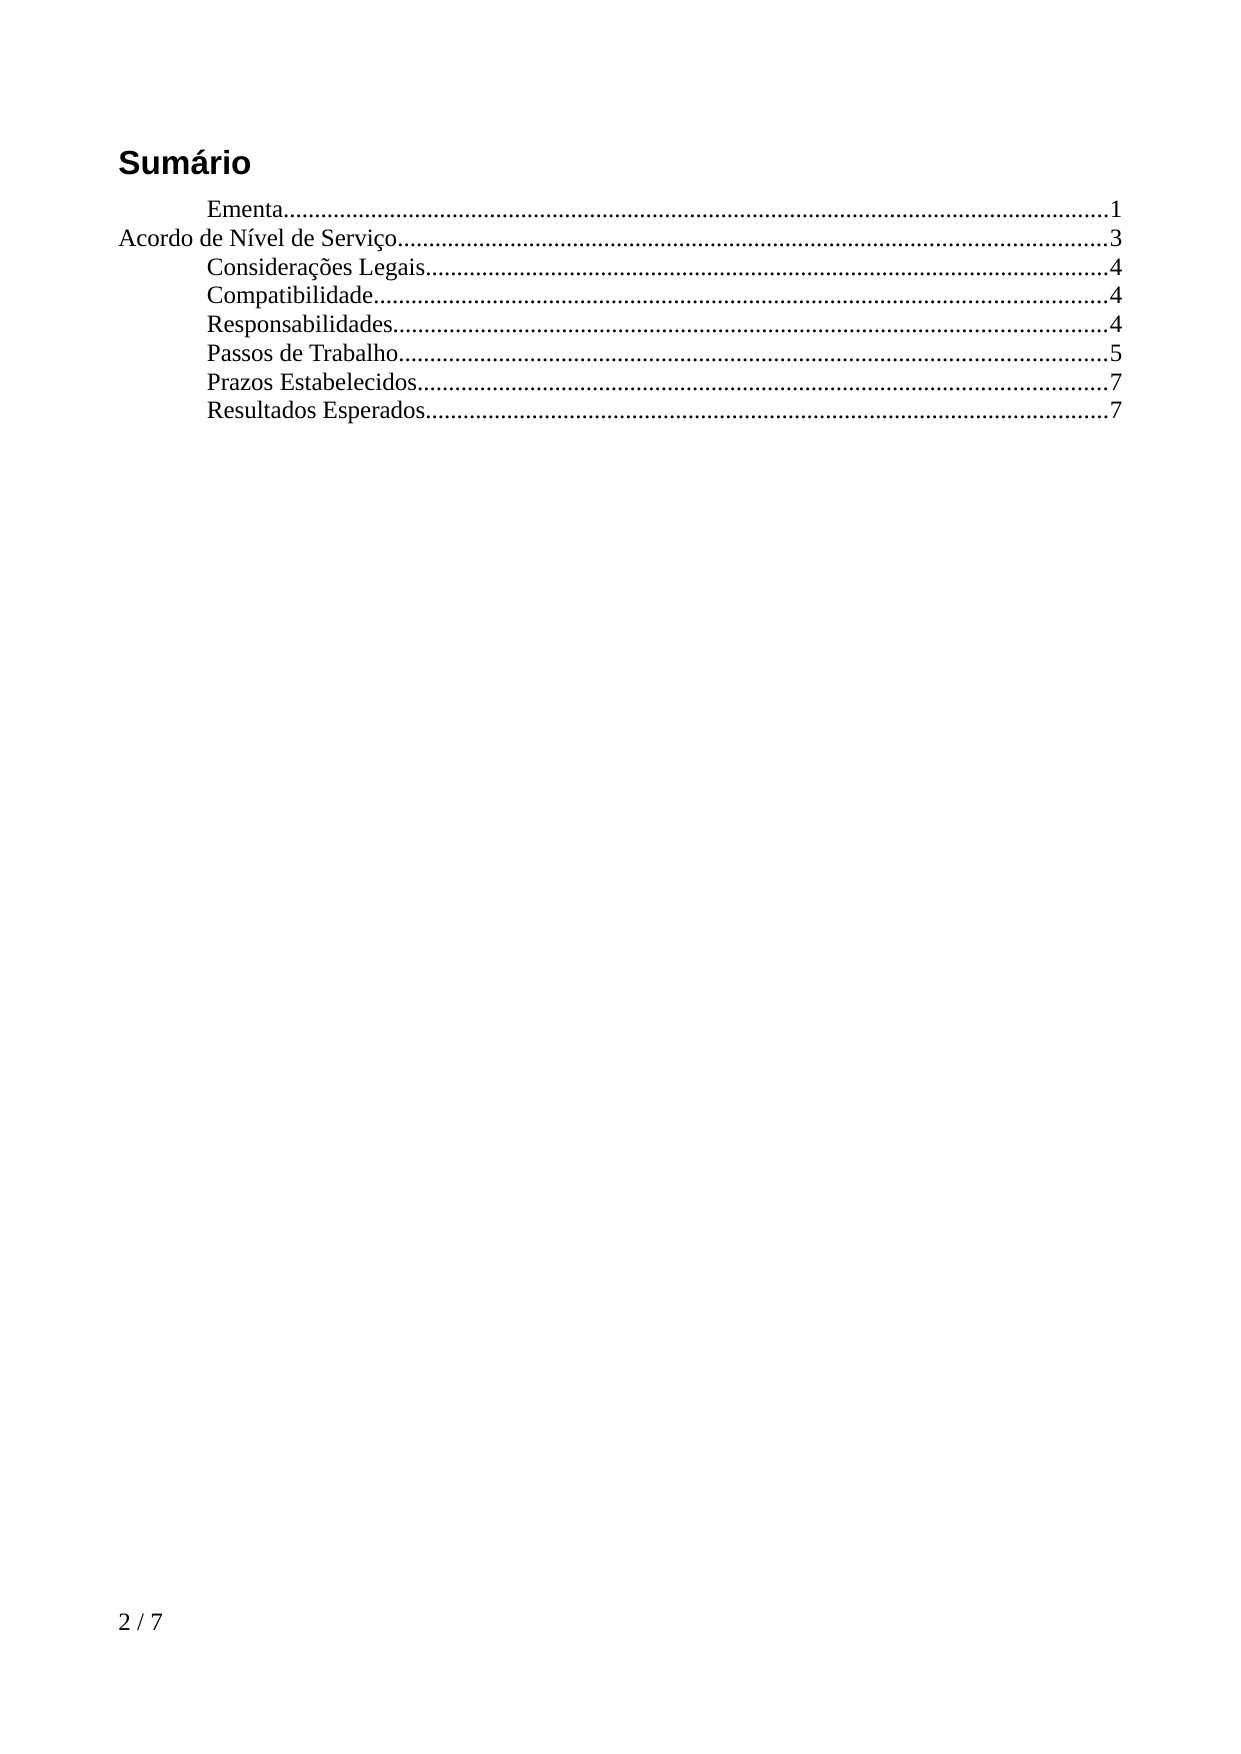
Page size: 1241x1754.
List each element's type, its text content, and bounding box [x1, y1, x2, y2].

text Prazos Estabelecidos 7 [207, 367, 1122, 395]
text Resultados Esperados 7 [207, 395, 1122, 424]
text Responsabilidades 4 [207, 309, 1122, 338]
text Compatibilidade 4 [207, 280, 1122, 309]
text Passos de Trabalho 5 [207, 338, 1122, 367]
subtitle Sumário [118, 143, 1122, 182]
text Ementa 1 [207, 194, 1122, 223]
text Acordo de Nível de Serviço 3 [118, 223, 1122, 252]
text Considerações Legais 4 [207, 252, 1122, 280]
